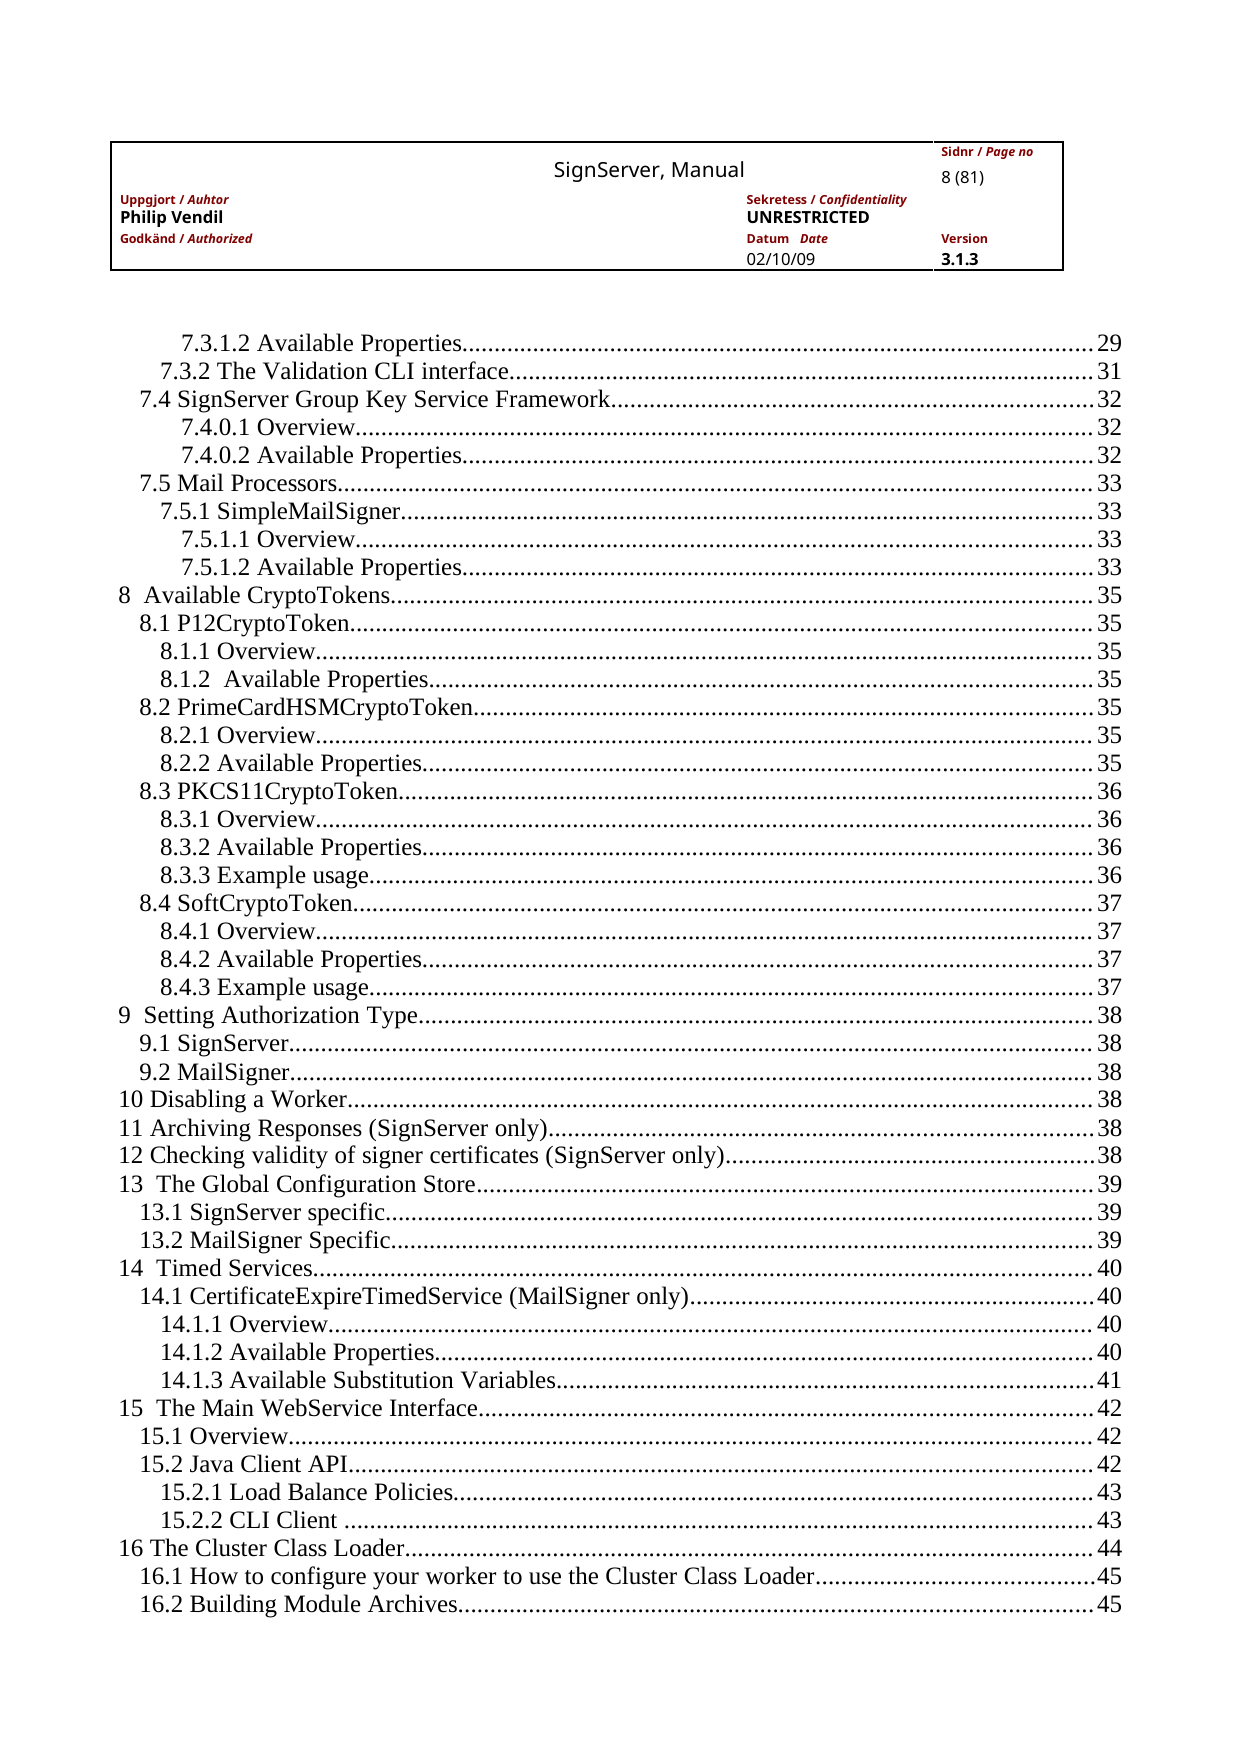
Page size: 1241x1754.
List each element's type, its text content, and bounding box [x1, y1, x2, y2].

text 14.1 CertificateExpireTimedService (MailSigner only) 40 [139, 1282, 1122, 1309]
text 13.2 MailSigner Specific 39 [139, 1226, 1122, 1253]
text 15.1 Overview 42 [139, 1422, 1122, 1450]
text 15.2.1 Load Balance Policies 43 [160, 1478, 1122, 1506]
text 7.4.0.2 Available Properties 32 [181, 441, 1122, 469]
text 8.3.1 Overview 36 [160, 805, 1122, 833]
text 13 The Global Configuration Store 39 [118, 1169, 1122, 1197]
text 8.4.2 Available Properties 37 [160, 945, 1122, 973]
text 8.1.1 Overview 35 [160, 637, 1122, 665]
text 8.1 P12CryptoToken 35 [139, 609, 1122, 637]
text 16 The Cluster Class Loader 44 [118, 1534, 1122, 1562]
text 12 Checking validity of signer certificates (SignServer only) 38 [118, 1141, 1122, 1169]
text 7.4.0.1 Overview 32 [181, 413, 1122, 441]
text 15.2 Java Client API 42 [139, 1450, 1122, 1478]
text 10 Disabling a Worker 38 [118, 1085, 1122, 1113]
text 14 Timed Services 40 [118, 1253, 1122, 1282]
text 9 Setting Authorization Type 38 [118, 1001, 1122, 1029]
text 8.4.1 Overview 37 [160, 917, 1122, 945]
text 13.1 SignServer specific 39 [139, 1197, 1122, 1226]
text 8 Available CryptoTokens 35 [118, 581, 1122, 609]
text 7.5.1.1 Overview 33 [181, 525, 1122, 553]
text 8.3 PKCS11CryptoToken 36 [139, 777, 1122, 805]
text 15.2.2 CLI Client 43 [160, 1506, 1122, 1534]
text 8.3.2 Available Properties 36 [160, 833, 1122, 861]
text 7.5.1 SimpleMailSigner 33 [160, 497, 1122, 525]
text 7.4 SignServer Group Key Service Framework 32 [139, 385, 1122, 413]
text 8.2.2 Available Properties 35 [160, 749, 1122, 777]
text 11 Archiving Responses (SignServer only) 38 [118, 1113, 1122, 1141]
text 7.5.1.2 Available Properties 33 [181, 553, 1122, 581]
text 16.1 How to configure your worker to use the Cluster Class Loader 45 [139, 1562, 1122, 1590]
text 14.1.1 Overview 40 [160, 1309, 1122, 1338]
text 14.1.2 Available Properties 40 [160, 1338, 1122, 1366]
text 8.3.3 Example usage 36 [160, 861, 1122, 889]
text 7.3.2 The Validation CLI interface. 31 [160, 357, 1122, 385]
text 7.3.1.2 Available Properties 29 [181, 329, 1122, 357]
text 15 The Main WebService Interface 42 [118, 1394, 1122, 1422]
text 7.5 Mail Processors 33 [139, 469, 1122, 497]
text 8.2 PrimeCardHSMCryptoToken 35 [139, 693, 1122, 721]
text 8.4.3 Example usage 37 [160, 973, 1122, 1001]
text 9.1 SignServer 38 [139, 1029, 1122, 1057]
text 9.2 MailSigner 38 [139, 1057, 1122, 1085]
text 16.2 Building Module Archives 45 [139, 1590, 1122, 1618]
text 8.2.1 Overview 35 [160, 721, 1122, 749]
text 8.4 SoftCryptoToken 37 [139, 889, 1122, 917]
text 14.1.3 Available Substitution Variables 41 [160, 1366, 1122, 1394]
text 8.1.2 Available Properties 35 [160, 665, 1122, 693]
